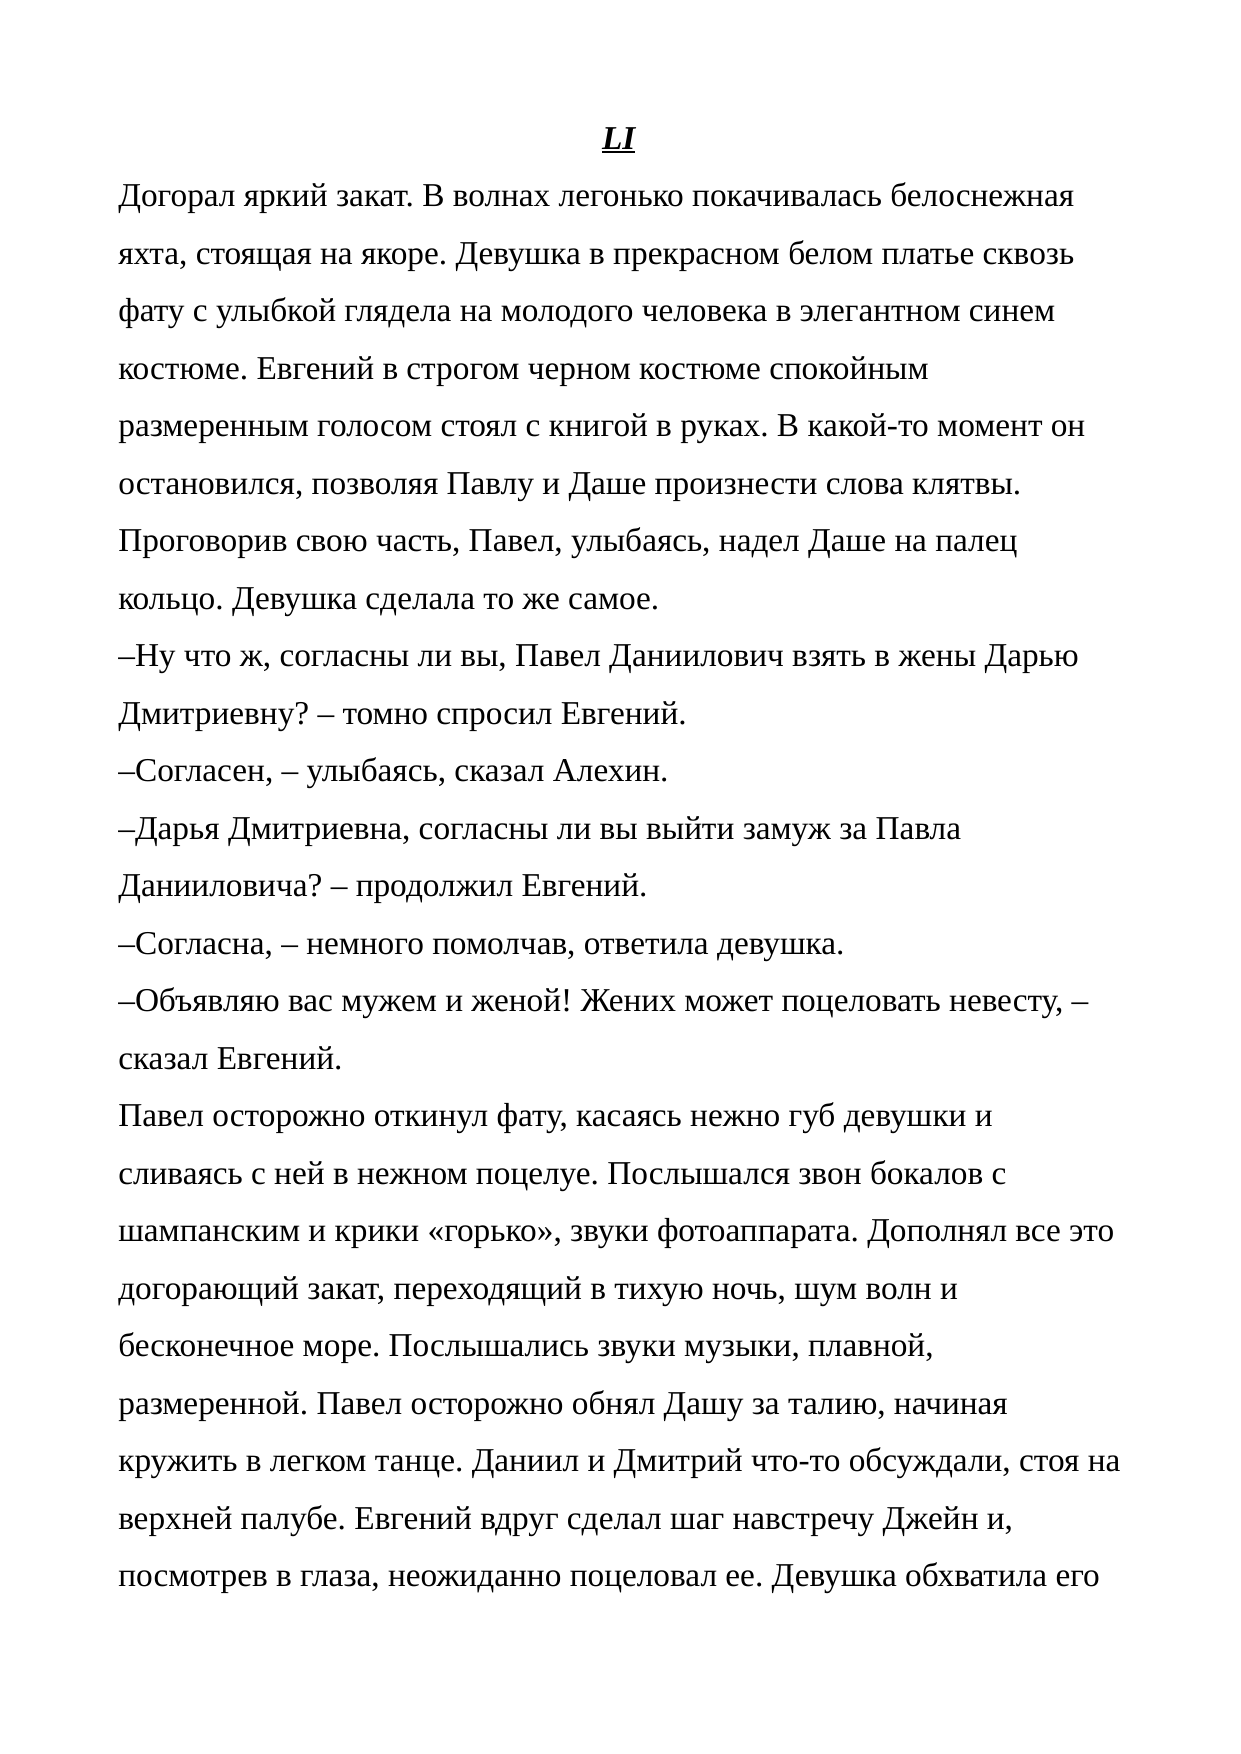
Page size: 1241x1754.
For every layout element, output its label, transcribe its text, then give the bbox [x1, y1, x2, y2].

text –Согласен, – улыбаясь, сказал Алехин. [118, 751, 1122, 789]
text –Объявляю вас мужем и женой! Жених может поцеловать невесту, – сказал Евгений. [118, 981, 1122, 1076]
text –Согласна, – немного помолчав, ответила девушка. [118, 923, 1122, 961]
text Догорал яркий закат. В волнах легонько покачивалась белоснежная яхта, стоящая на якоре. Девушка в прекрасном белом платье сквозь фату с улыбкой глядела на молодого человека в элегантном синем костюме. Евгений в строгом черном костюме спокойным размеренным голосом стоял с книгой в руках. В какой-то момент он остановился, позволяя Павлу и Даше произнести слова клятвы. Проговорив свою часть, Павел, улыбаясь, надел Даше на палец кольцо. Девушка сделала то же самое. [118, 176, 1122, 616]
text –Дарья Дмитриевна, согласны ли вы выйти замуж за Павла Данииловича? – продолжил Евгений. [118, 808, 1122, 904]
text LI [118, 118, 1122, 156]
text Павел осторожно откинул фату, касаясь нежно губ девушки и сливаясь с ней в нежном поцелуе. Послышался звон бокалов с шампанским и крики «горько», звуки фотоаппарата. Дополнял все это догорающий закат, переходящий в тихую ночь, шум волн и бесконечное море. Послышались звуки музыки, плавной, размеренной. Павел осторожно обнял Дашу за талию, начиная кружить в легком танце. Даниил и Дмитрий что-то обсуждали, стоя на верхней палубе. Евгений вдруг сделал шаг навстречу Джейн и, посмотрев в глаза, неожиданно поцеловал ее. Девушка обхватила его [118, 1096, 1122, 1594]
text –Ну что ж, согласны ли вы, Павел Даниилович взять в жены Дарью Дмитриевну? – томно спросил Евгений. [118, 636, 1122, 731]
